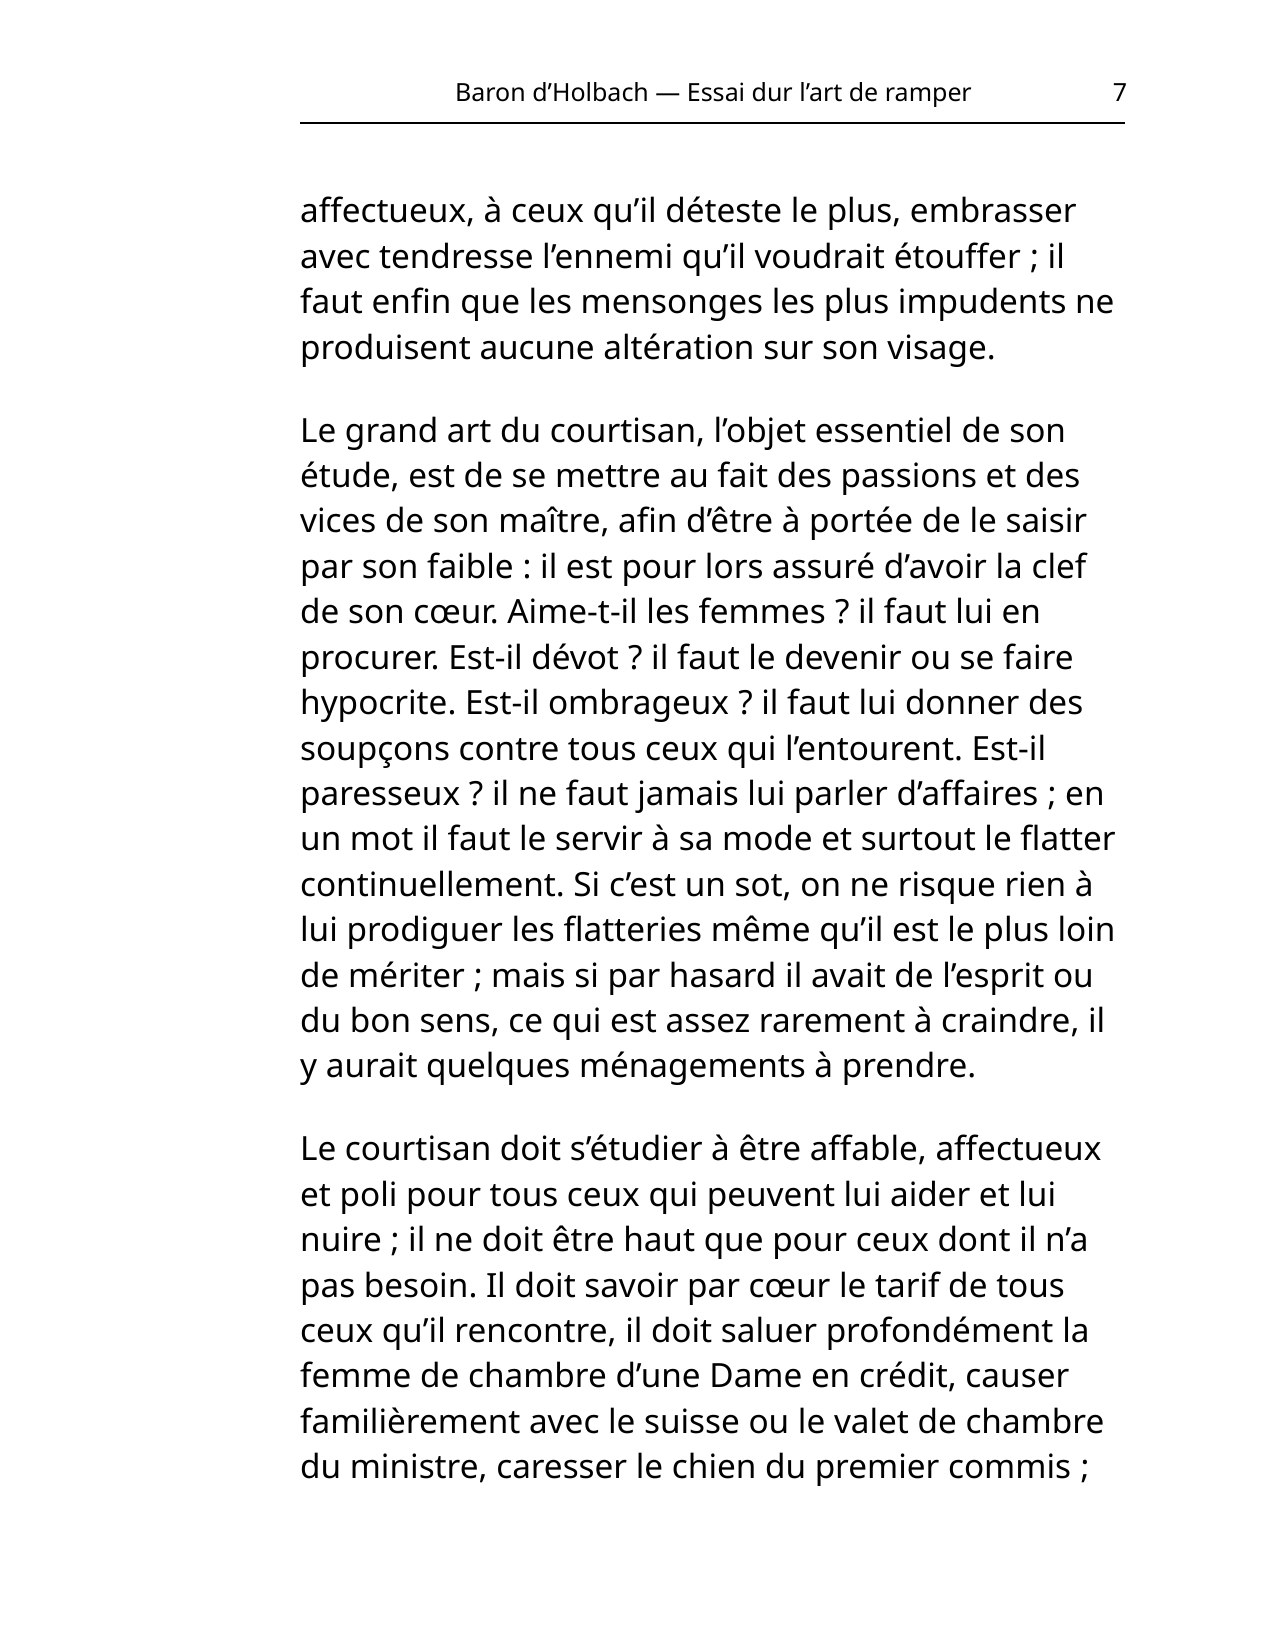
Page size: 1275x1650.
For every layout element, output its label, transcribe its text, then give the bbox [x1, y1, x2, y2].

text affectueux, à ceux qu’il déteste le plus, embrasser avec tendresse l’ennemi qu’il voudrait étouffer ; il faut enfin que les mensonges les plus impudents ne produisent aucune altération sur son visage. [300, 187, 1125, 369]
text Le grand art du courtisan, l’objet essentiel de son étude, est de se mettre au fait des passions et des vices de son maître, afin d’être à portée de le saisir par son faible : il est pour lors assuré d’avoir la clef de son cœur. Aime-t-il les femmes ? il faut lui en procurer. Est-il dévot ? il faut le devenir ou se faire hypocrite. Est-il ombrageux ? il faut lui donner des soupçons contre tous ceux qui l’entourent. Est-il paresseux ? il ne faut jamais lui parler d’affaires ; en un mot il faut le servir à sa mode et surtout le flatter continuellement. Si c’est un sot, on ne risque rien à lui prodiguer les flatteries même qu’il est le plus loin de mériter ; mais si par hasard il avait de l’esprit ou du bon sens, ce qui est assez rarement à craindre, il y aurait quelques ménagements à prendre. [300, 406, 1125, 1088]
text Le courtisan doit s’étudier à être affable, affectueux et poli pour tous ceux qui peuvent lui aider et lui nuire ; il ne doit être haut que pour ceux dont il n’a pas besoin. Il doit savoir par cœur le tarif de tous ceux qu’il rencontre, il doit saluer profondément la femme de chambre d’une Dame en crédit, causer familièrement avec le suisse ou le valet de chambre du ministre, caresser le chien du premier commis ; [300, 1125, 1125, 1488]
